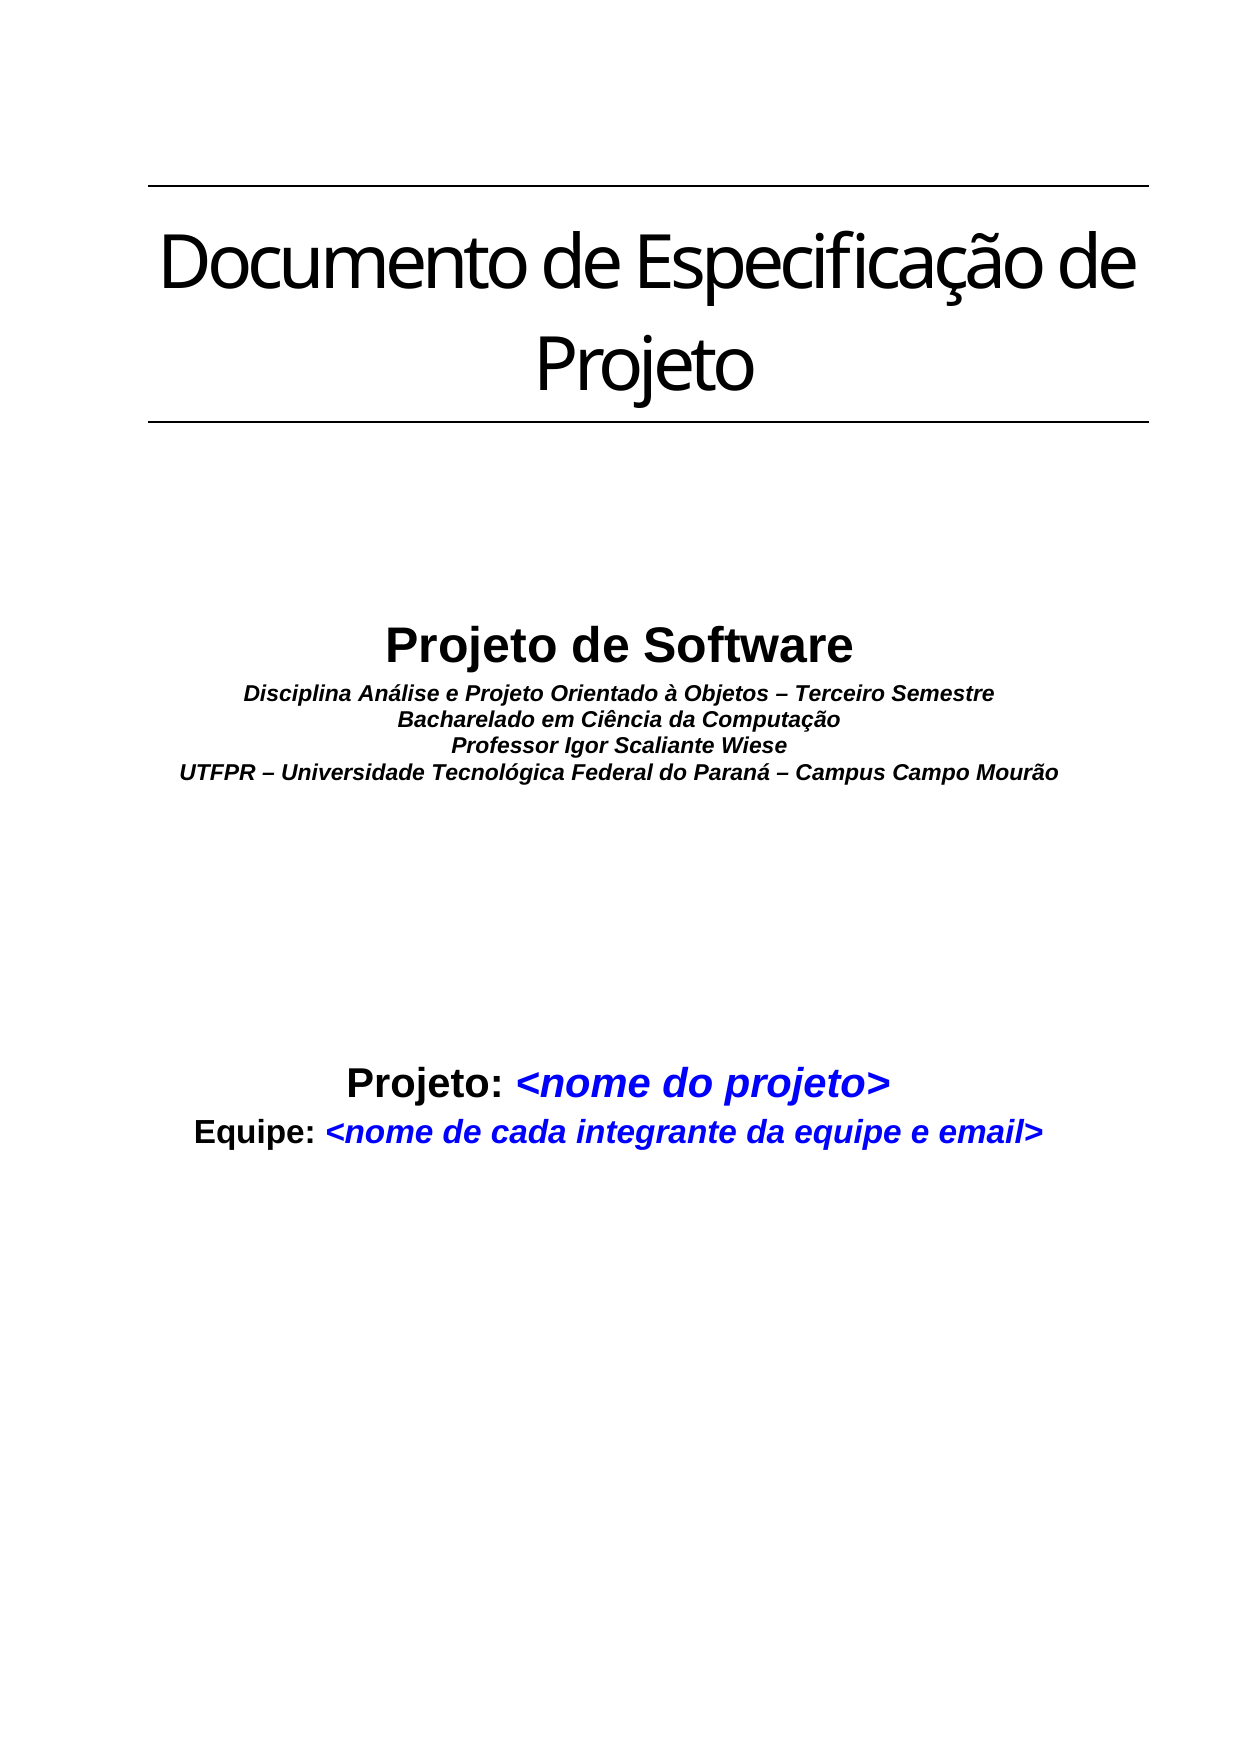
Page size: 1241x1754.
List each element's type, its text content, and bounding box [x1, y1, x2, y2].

text Projeto: <nome do projeto> [148, 1058, 1092, 1106]
text Projeto de Software [148, 616, 1092, 673]
title Documento de Especificação de Projeto [148, 187, 1149, 421]
text Equipe: <nome de cada integrante da equipe e email> [148, 1112, 1092, 1151]
text Disciplina Análise e Projeto Orientado à Objetos – Terceiro Semestre [148, 679, 1092, 706]
text Bacharelado em Ciência da Computação Professor Igor Scaliante Wiese UTFPR – Universidade Tecnológica Federal do Paraná – Campus Campo Mourão [148, 706, 1092, 785]
